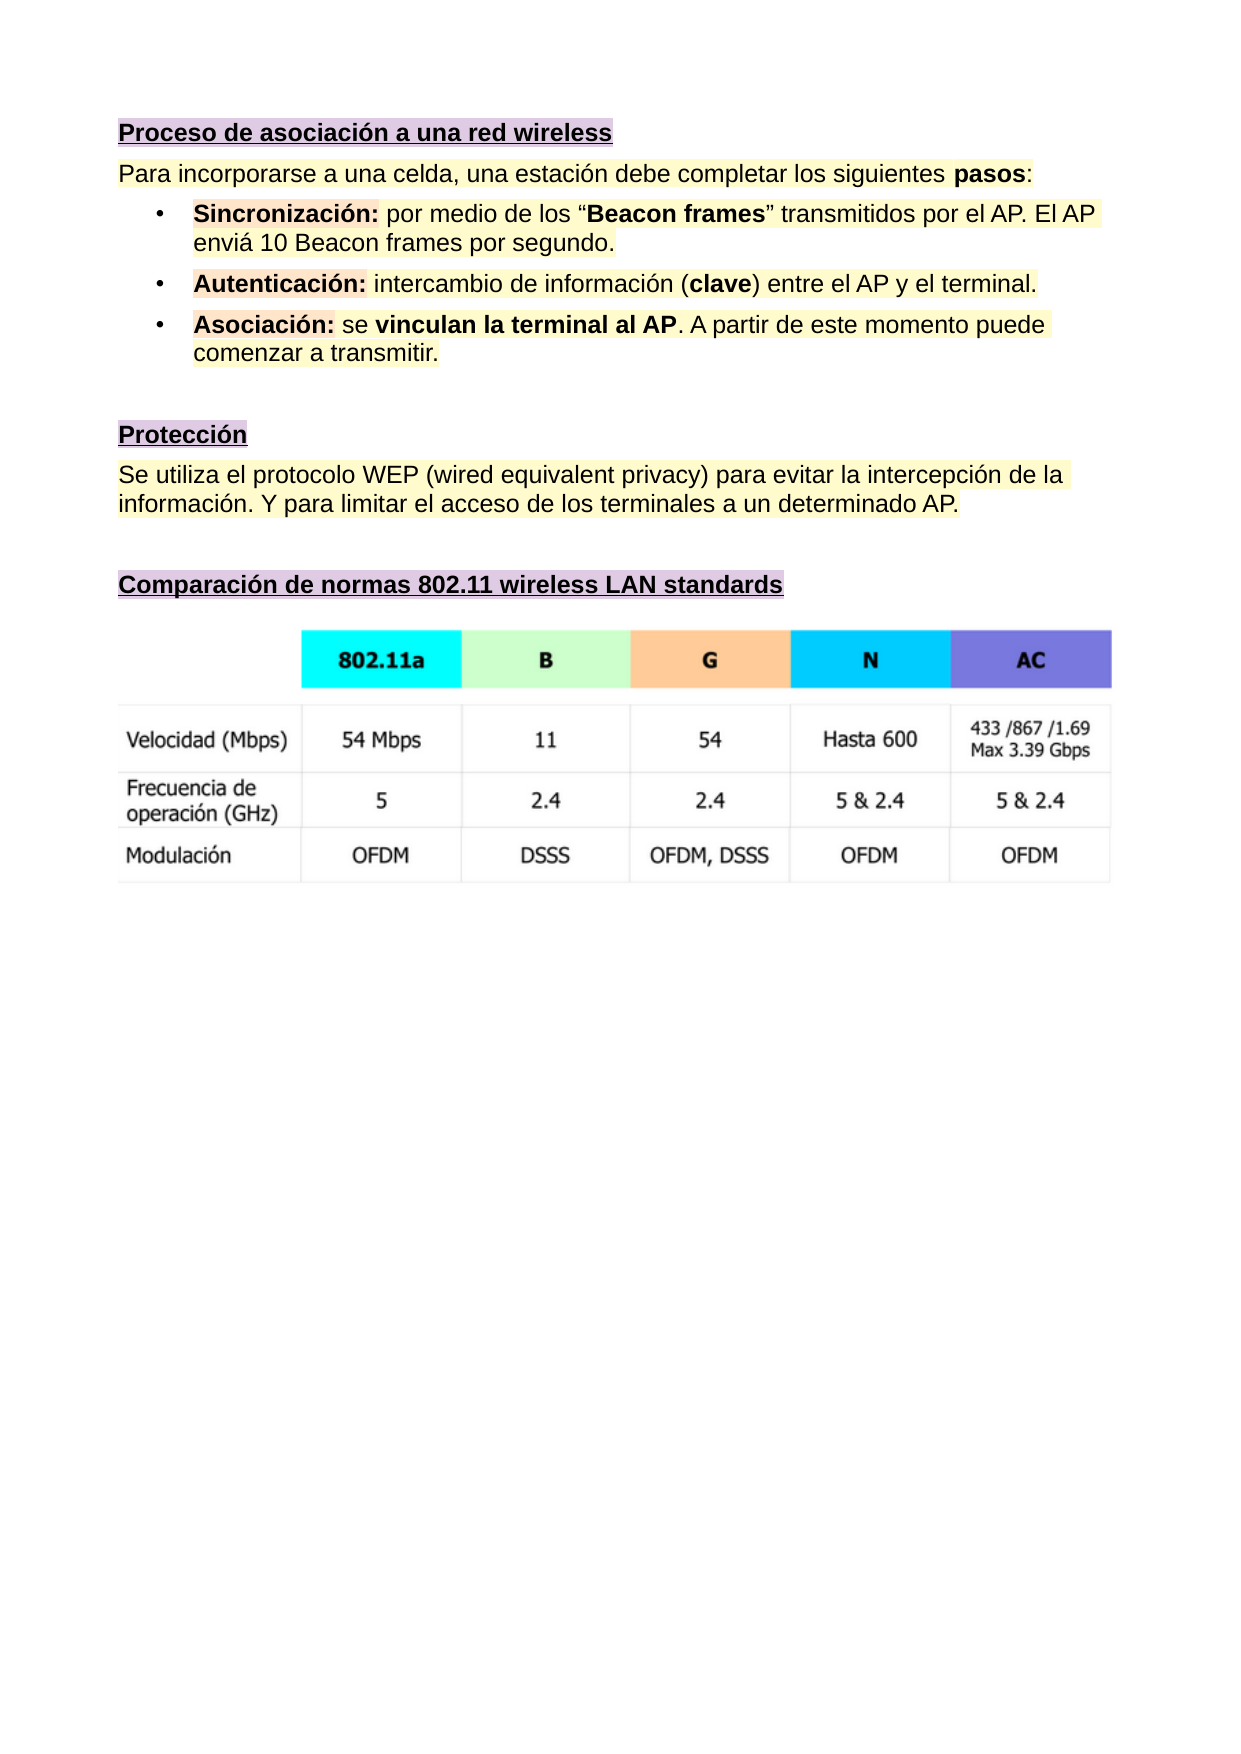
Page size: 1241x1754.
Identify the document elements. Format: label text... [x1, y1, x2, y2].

text Protección [118, 420, 1122, 448]
text Para incorporarse a una celda, una estación debe completar los siguientes pasos: [118, 159, 1122, 187]
picture [118, 605, 1123, 908]
text Se utiliza el protocolo WEP (wired equivalent privacy) para evitar la intercepción de la información. Y para limitar el acceso de los terminales a un determinado AP. [118, 460, 1122, 518]
text Proceso de asociación a una red wireless [118, 118, 1122, 147]
text Comparación de normas 802.11 wireless LAN standards [118, 570, 1122, 599]
list Sincronización: por medio de los “Beacon frames” transmitidos por el AP. El AP enviá 10 Beacon frames por segundo. [156, 199, 1122, 257]
list Asociación: se vinculan la terminal al AP. A partir de este momento puede comenzar a transmitir. [156, 309, 1122, 367]
list Autenticación: intercambio de información (clave) entre el AP y el terminal. [156, 269, 1122, 298]
